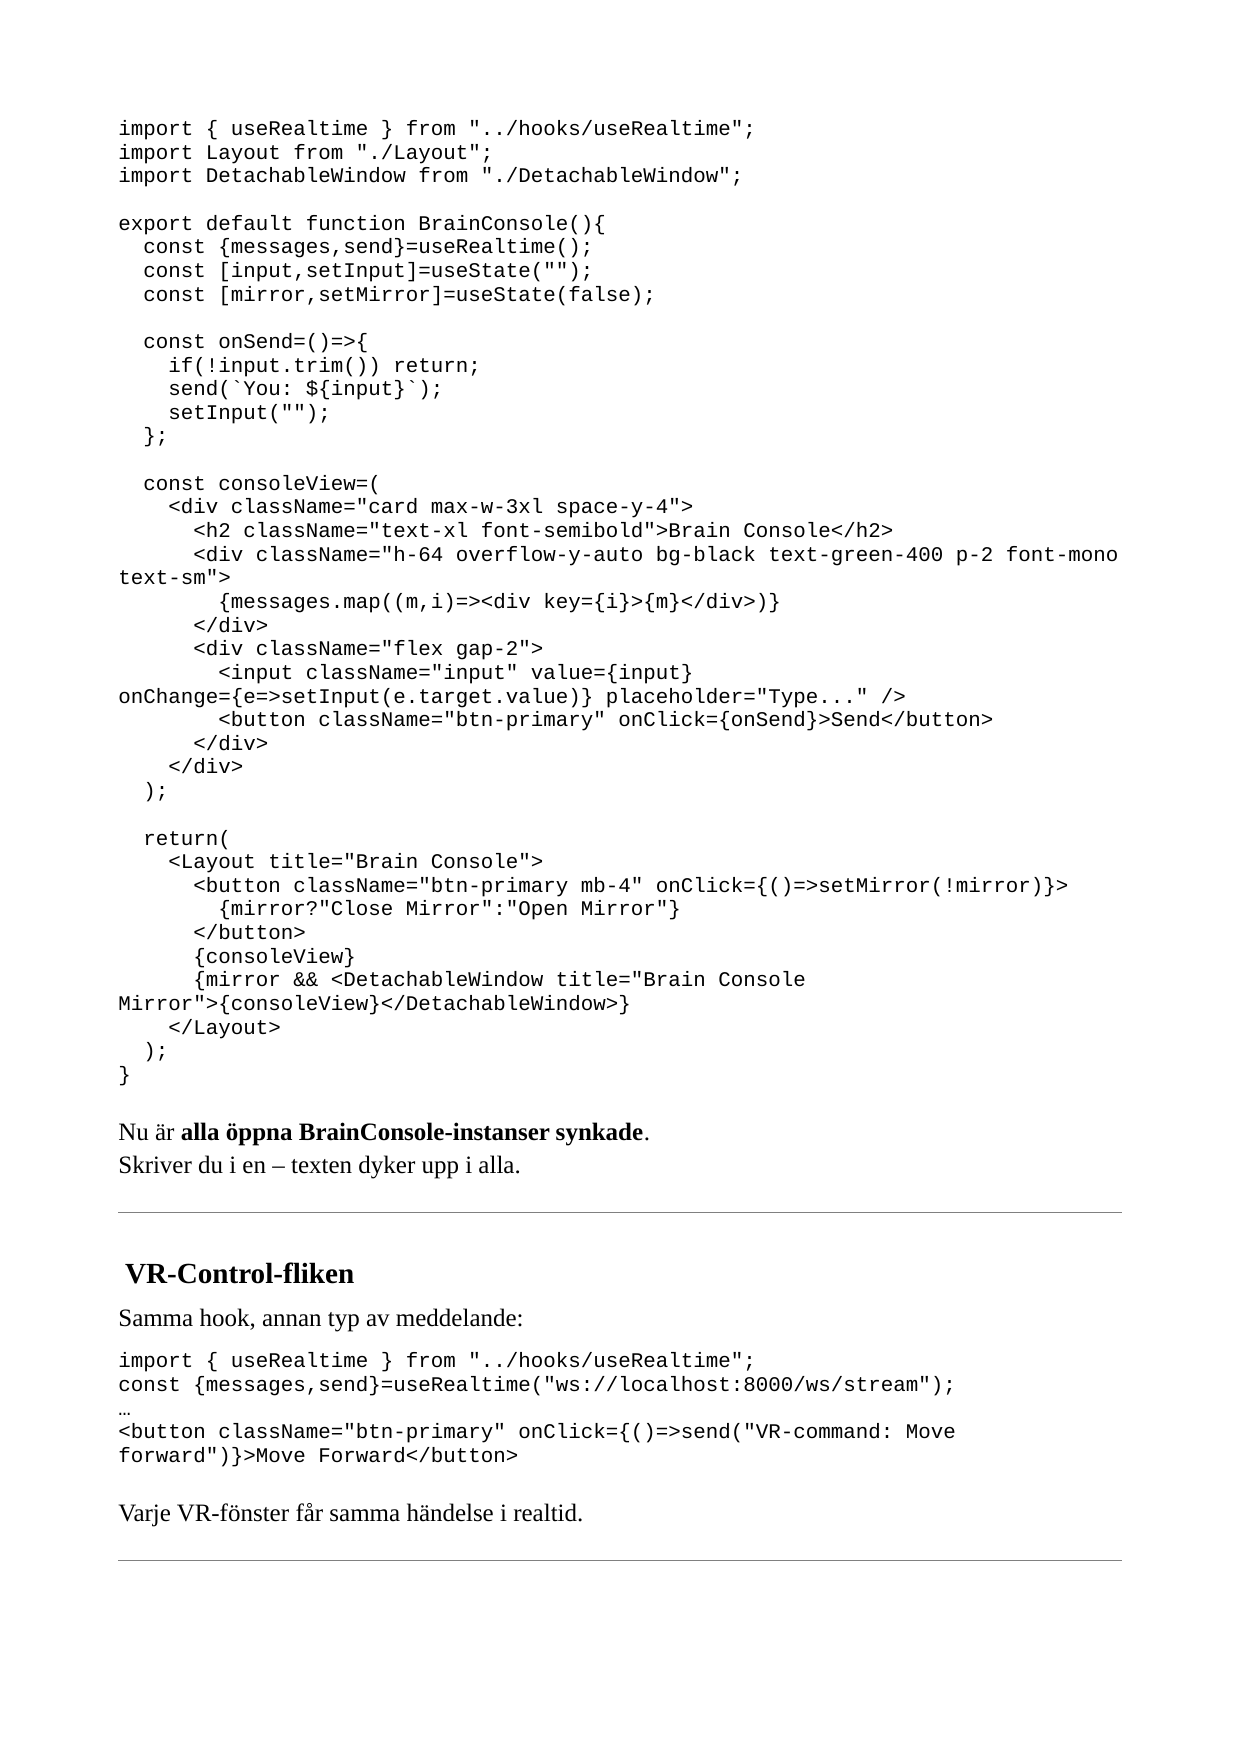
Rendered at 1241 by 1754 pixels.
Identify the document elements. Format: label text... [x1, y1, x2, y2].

text </button> [118, 922, 1122, 946]
text setInput(""); [118, 402, 1122, 426]
text </div> [118, 615, 1122, 638]
text <div className="h-64 overflow-y-auto bg-black text-green-400 p-2 font-mono text-sm"> [118, 544, 1122, 591]
text … [118, 1397, 1122, 1421]
text Samma hook, annan typ av meddelande: [118, 1303, 1122, 1331]
text ); [118, 780, 1122, 804]
text const {messages,send}=useRealtime(); [118, 236, 1122, 260]
text Varje VR-fönster får samma händelse i realtid. [118, 1498, 1122, 1527]
text const [mirror,setMirror]=useState(false); [118, 284, 1122, 307]
text send(`You: ${input}`); [118, 378, 1122, 402]
text import DetachableWindow from "./DetachableWindow"; [118, 165, 1122, 189]
text <button className="btn-primary mb-4" onClick={()=>setMirror(!mirror)}> [118, 875, 1122, 898]
text const consoleView=( [118, 473, 1122, 496]
text {messages.map((m,i)=><div key={i}>{m}</div>)} [118, 591, 1122, 615]
text }; [118, 426, 1122, 449]
text <Layout title="Brain Console"> [118, 851, 1122, 875]
text return( [118, 827, 1122, 851]
text const [input,setInput]=useState(""); [118, 260, 1122, 284]
text <div className="flex gap-2"> [118, 638, 1122, 662]
text import Layout from "./Layout"; [118, 142, 1122, 165]
text {mirror?"Close Mirror":"Open Mirror"} [118, 898, 1122, 922]
text </div> [118, 757, 1122, 780]
text import { useRealtime } from "../hooks/useRealtime"; [118, 1350, 1122, 1374]
text </div> [118, 733, 1122, 757]
subtitle 🕹️ VR-Control-fliken [118, 1257, 1122, 1290]
text if(!input.trim()) return; [118, 354, 1122, 378]
text <button className="btn-primary" onClick={onSend}>Send</button> [118, 709, 1122, 733]
text <input className="input" value={input} onChange={e=>setInput(e.target.value)} placeholder="Type..." /> [118, 662, 1122, 709]
text <h2 className="text-xl font-semibold">Brain Console</h2> [118, 520, 1122, 544]
text <div className="card max-w-3xl space-y-4"> [118, 496, 1122, 520]
text <button className="btn-primary" onClick={()=>send("VR-command: Move forward")}>Move Forward</button> [118, 1421, 1122, 1468]
text const {messages,send}=useRealtime("ws://localhost:8000/ws/stream"); [118, 1374, 1122, 1397]
text {mirror && <DetachableWindow title="Brain Console Mirror">{consoleView}</DetachableWindow>} [118, 969, 1122, 1017]
text </Layout> [118, 1017, 1122, 1040]
text export default function BrainConsole(){ [118, 213, 1122, 236]
text } [118, 1064, 1122, 1088]
text import { useRealtime } from "../hooks/useRealtime"; [118, 118, 1122, 142]
text ); [118, 1040, 1122, 1064]
text {consoleView} [118, 946, 1122, 969]
text const onSend=()=>{ [118, 331, 1122, 354]
text Nu är alla öppna BrainConsole-instanser synkade. Skriver du i en – texten dyker upp i alla. [118, 1117, 1122, 1179]
